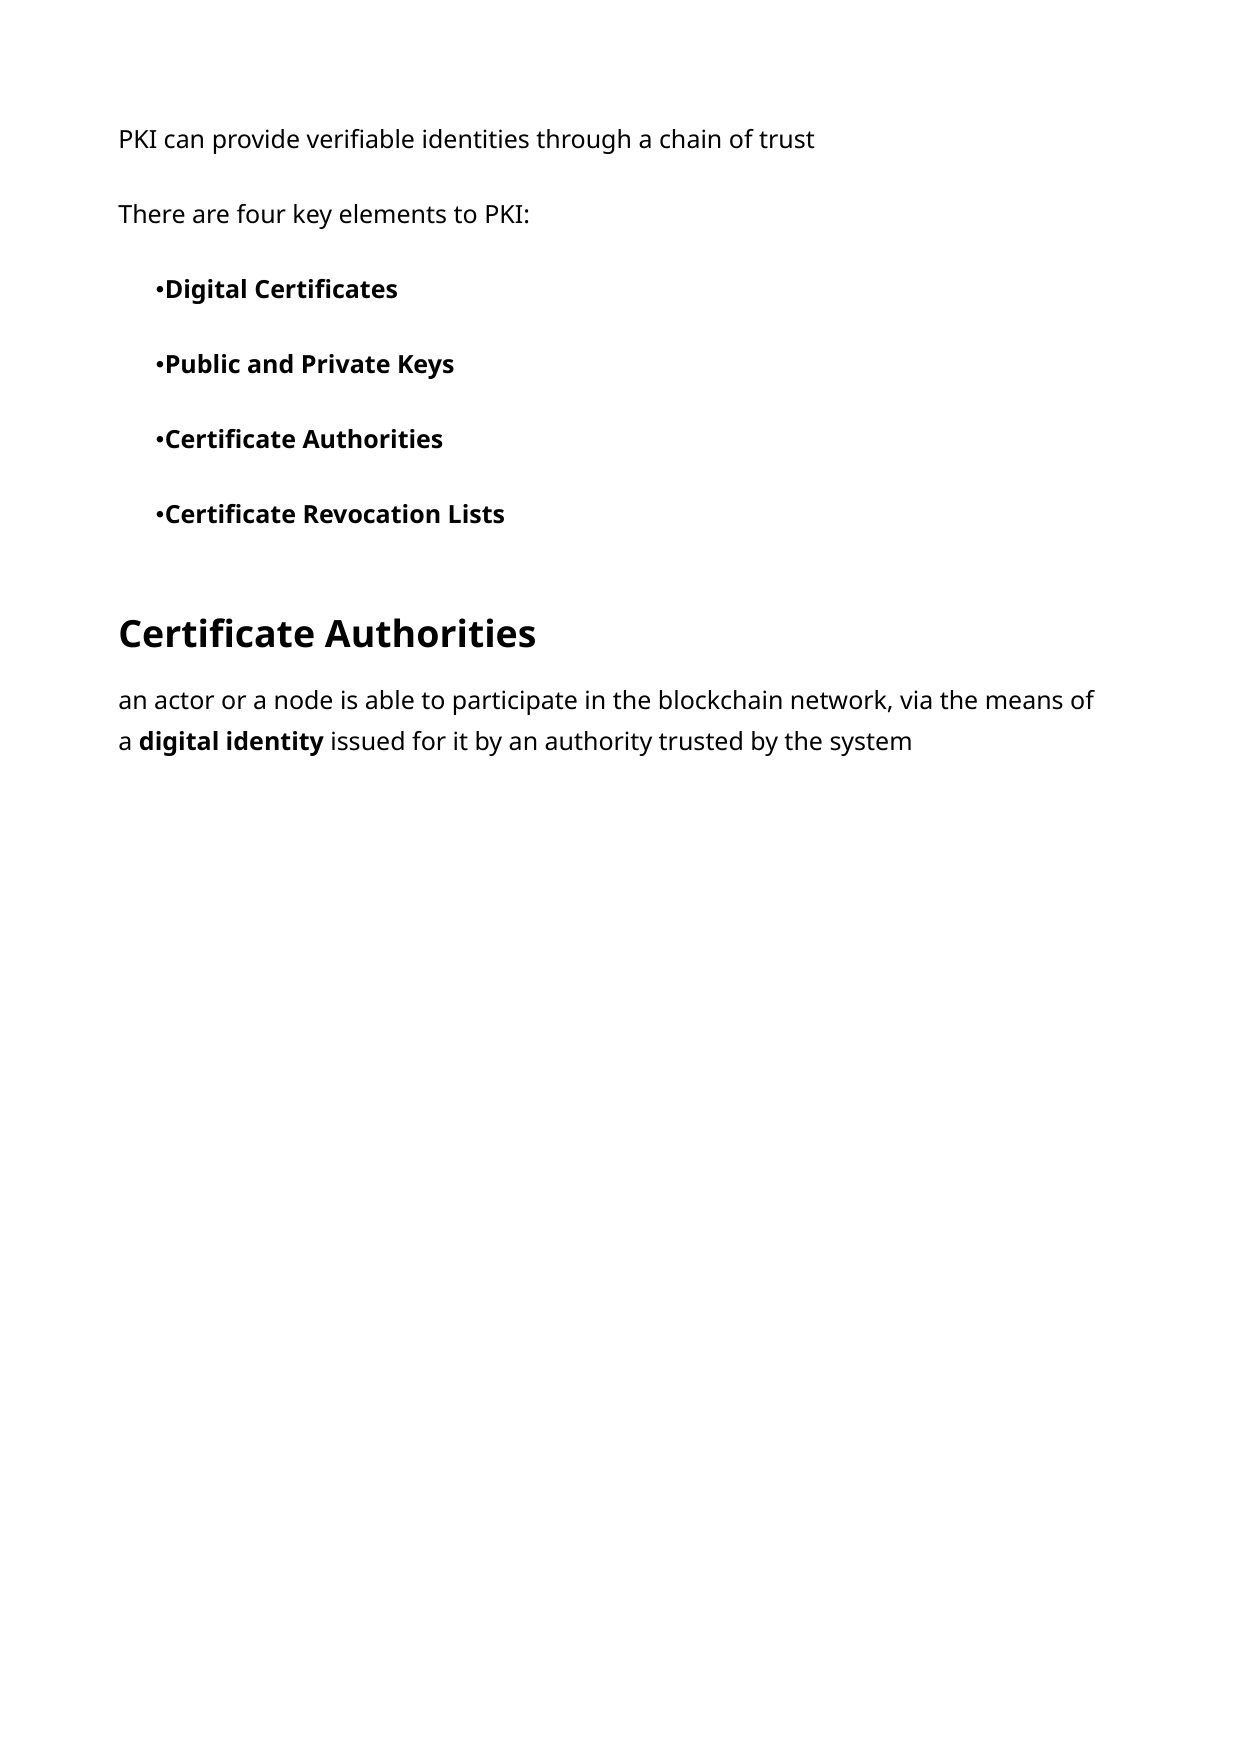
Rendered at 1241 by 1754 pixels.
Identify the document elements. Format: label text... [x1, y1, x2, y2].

list Certificate Authorities [156, 418, 1122, 456]
list Digital Certificates [156, 268, 1122, 306]
text Certificate Authorities [118, 568, 1122, 658]
list Certificate Revocation Lists [156, 493, 1122, 531]
text There are four key elements to PKI: [118, 193, 1122, 231]
text PKI can provide verifiable identities through a chain of trust [118, 118, 1122, 156]
text an actor or a node is able to participate in the blockchain network, via the means of a digital identity issued for it by an authority trusted by the system [118, 683, 1122, 758]
list Public and Private Keys [156, 343, 1122, 381]
